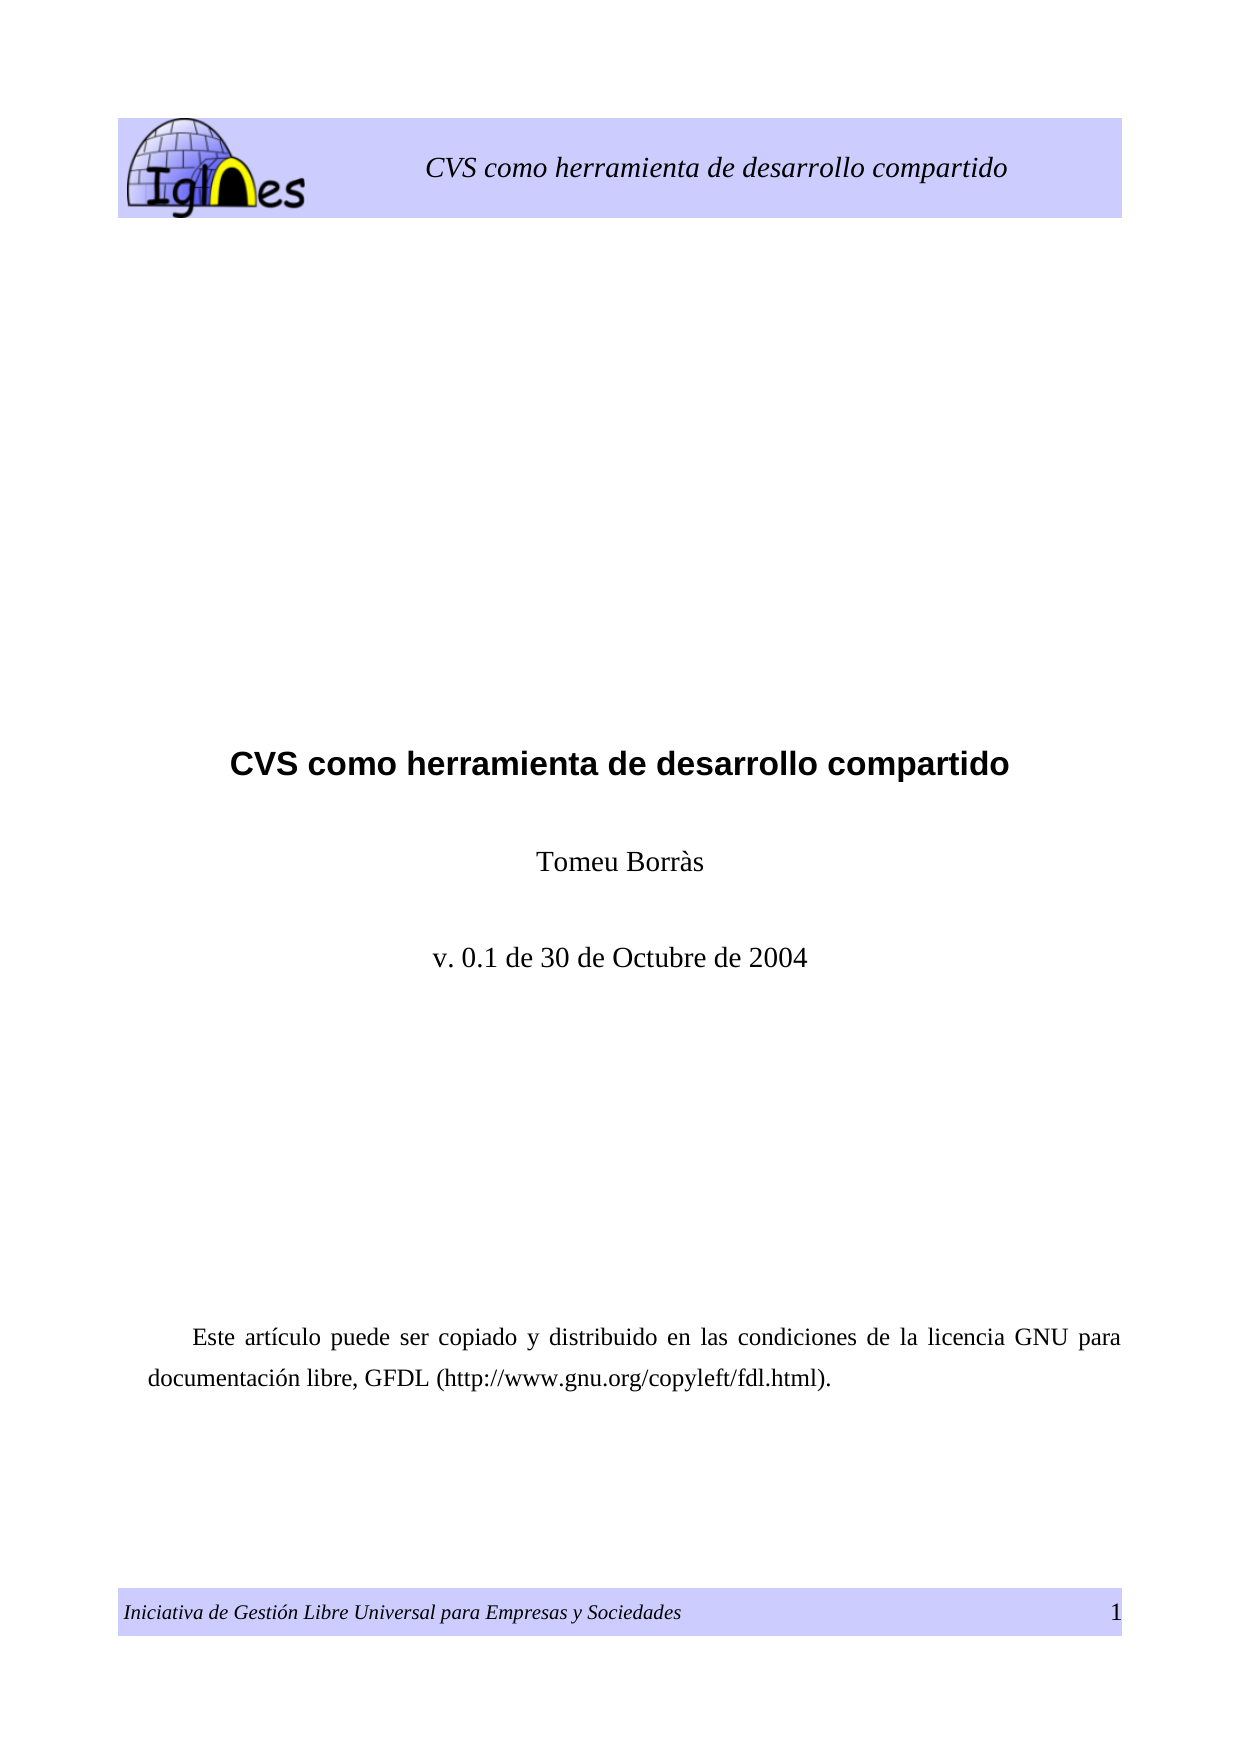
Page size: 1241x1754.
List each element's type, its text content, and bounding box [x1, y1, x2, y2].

text v. 0.1 de 30 de Octubre de 2004 [118, 942, 1122, 974]
picture [118, 118, 1122, 218]
list Este artículo puede ser copiado y distribuido en las condiciones de la licencia GNU para documentación libre, GFDL (http://www.gnu.org/copyleft/fdl.html). [118, 1323, 1122, 1392]
picture [118, 1588, 1122, 1636]
text Tomeu Borràs [118, 845, 1122, 877]
subtitle CVS como herramienta de desarrollo compartido [118, 745, 1122, 782]
